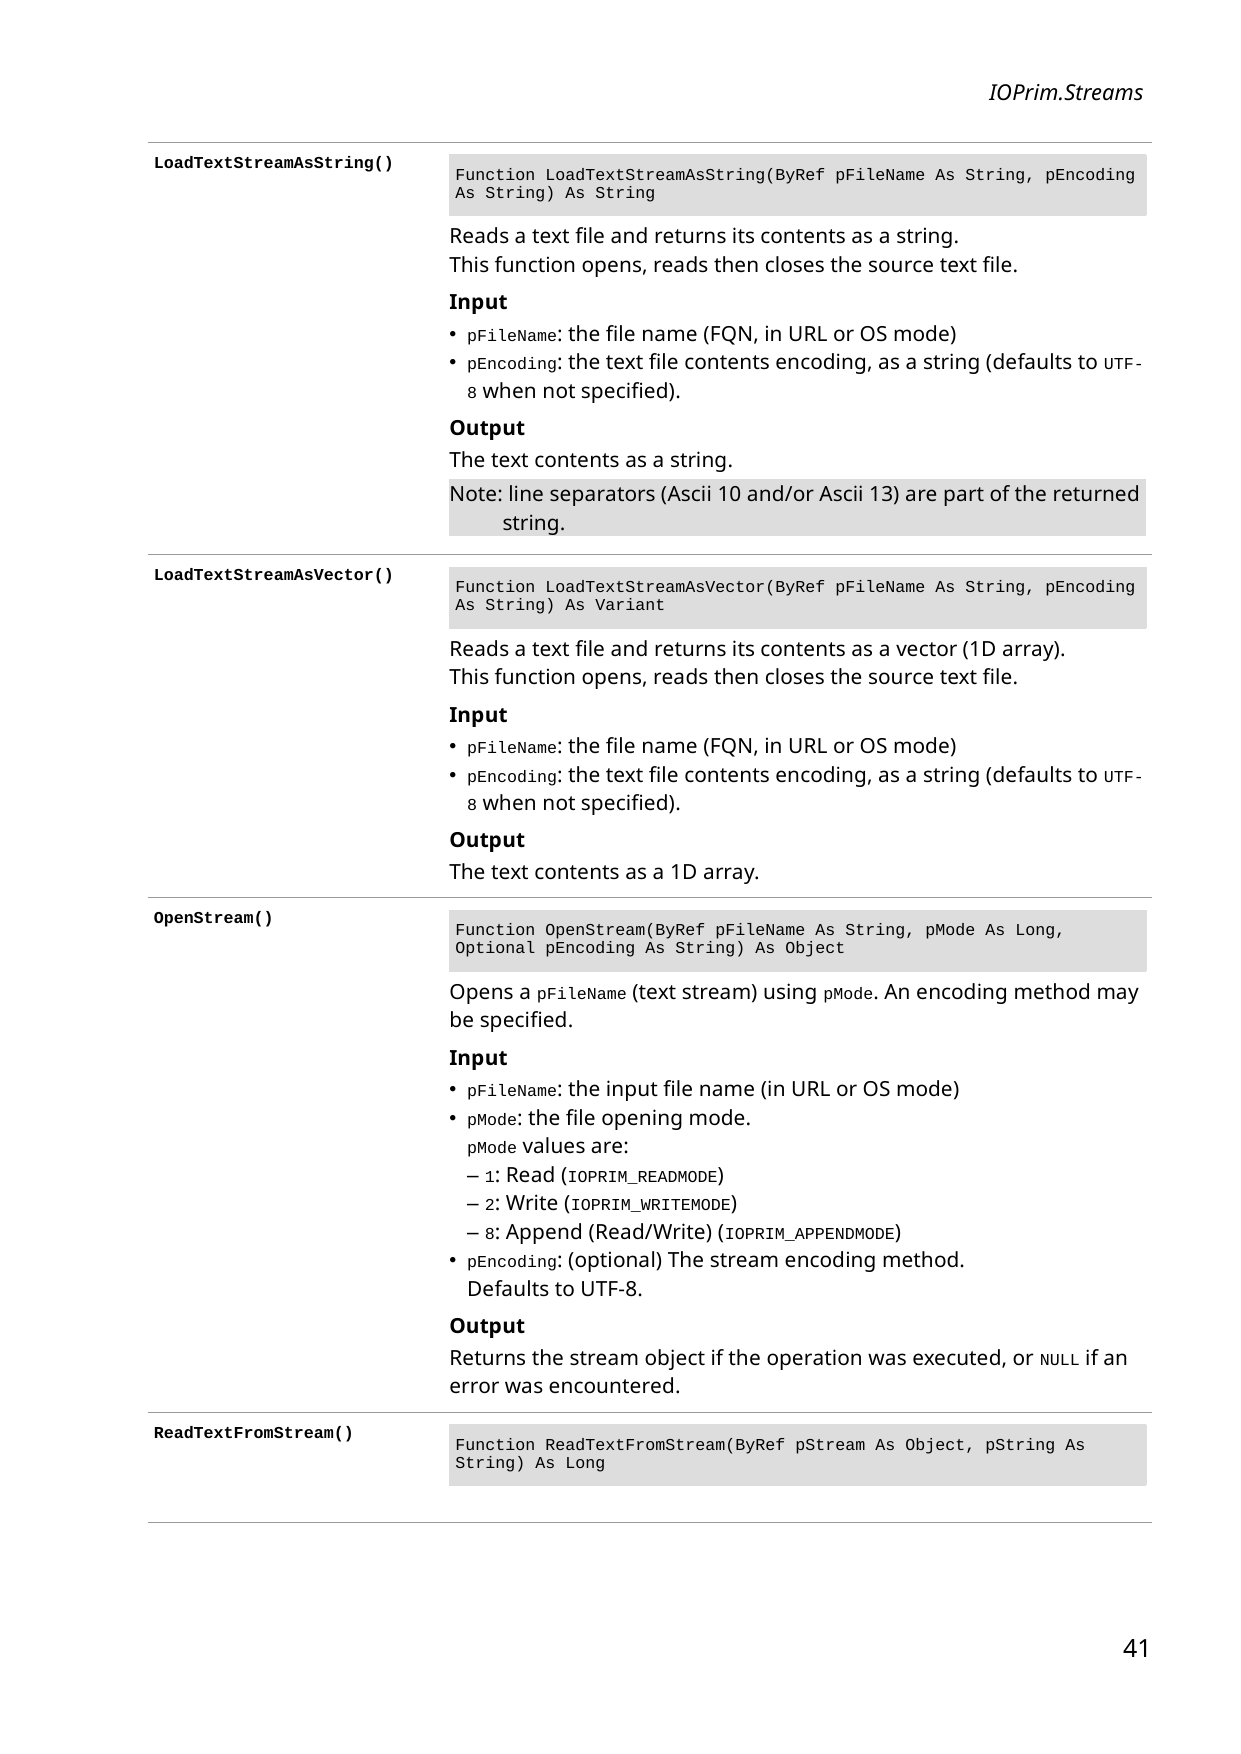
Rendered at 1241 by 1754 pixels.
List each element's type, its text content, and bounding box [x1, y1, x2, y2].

table_cell Function ReadTextFromStream(ByRef pStream As Object, pString As String) As Long [443, 1413, 1152, 1522]
table_cell LoadTextStreamAsVector() [148, 555, 443, 897]
table_cell ReadTextFromStream() [148, 1413, 443, 1522]
table_cell OpenStream() [148, 898, 443, 1412]
table_cell LoadTextStreamAsString() [148, 143, 443, 554]
table_cell Function LoadTextStreamAsVector(ByRef pFileName As String, pEncoding As String) As Variant Reads a text file and returns its contents as a vector (1D array). This function opens, reads then closes the source text file. Input pFileName: the file name (FQN, in URL or OS mode) pEncoding: the text file contents encoding, as a string (defaults to UTF-8 when not specified). Output The text contents as a 1D array. [443, 555, 1152, 897]
table_cell Function OpenStream(ByRef pFileName As String, pMode As Long, Optional pEncoding As String) As Object Opens a pFileName (text stream) using pMode. An encoding method may be specified. Input pFileName: the input file name (in URL or OS mode) pMode: the file opening mode. pMode values are: 1: Read (IOPRIM_READMODE) 2: Write (IOPRIM_WRITEMODE) 8: Append (Read/Write) (IOPRIM_APPENDMODE) pEncoding: (optional) The stream encoding method. Defaults to UTF-8. Output Returns the stream object if the operation was executed, or NULL if an error was encountered. [443, 898, 1152, 1412]
table_cell Function LoadTextStreamAsString(ByRef pFileName As String, pEncoding As String) As String Reads a text file and returns its contents as a string. This function opens, reads then closes the source text file. Input pFileName: the file name (FQN, in URL or OS mode) pEncoding: the text file contents encoding, as a string (defaults to UTF-8 when not specified). Output The text contents as a string. Note: line separators (Ascii 10 and/or Ascii 13) are part of the returned string. [443, 143, 1152, 554]
